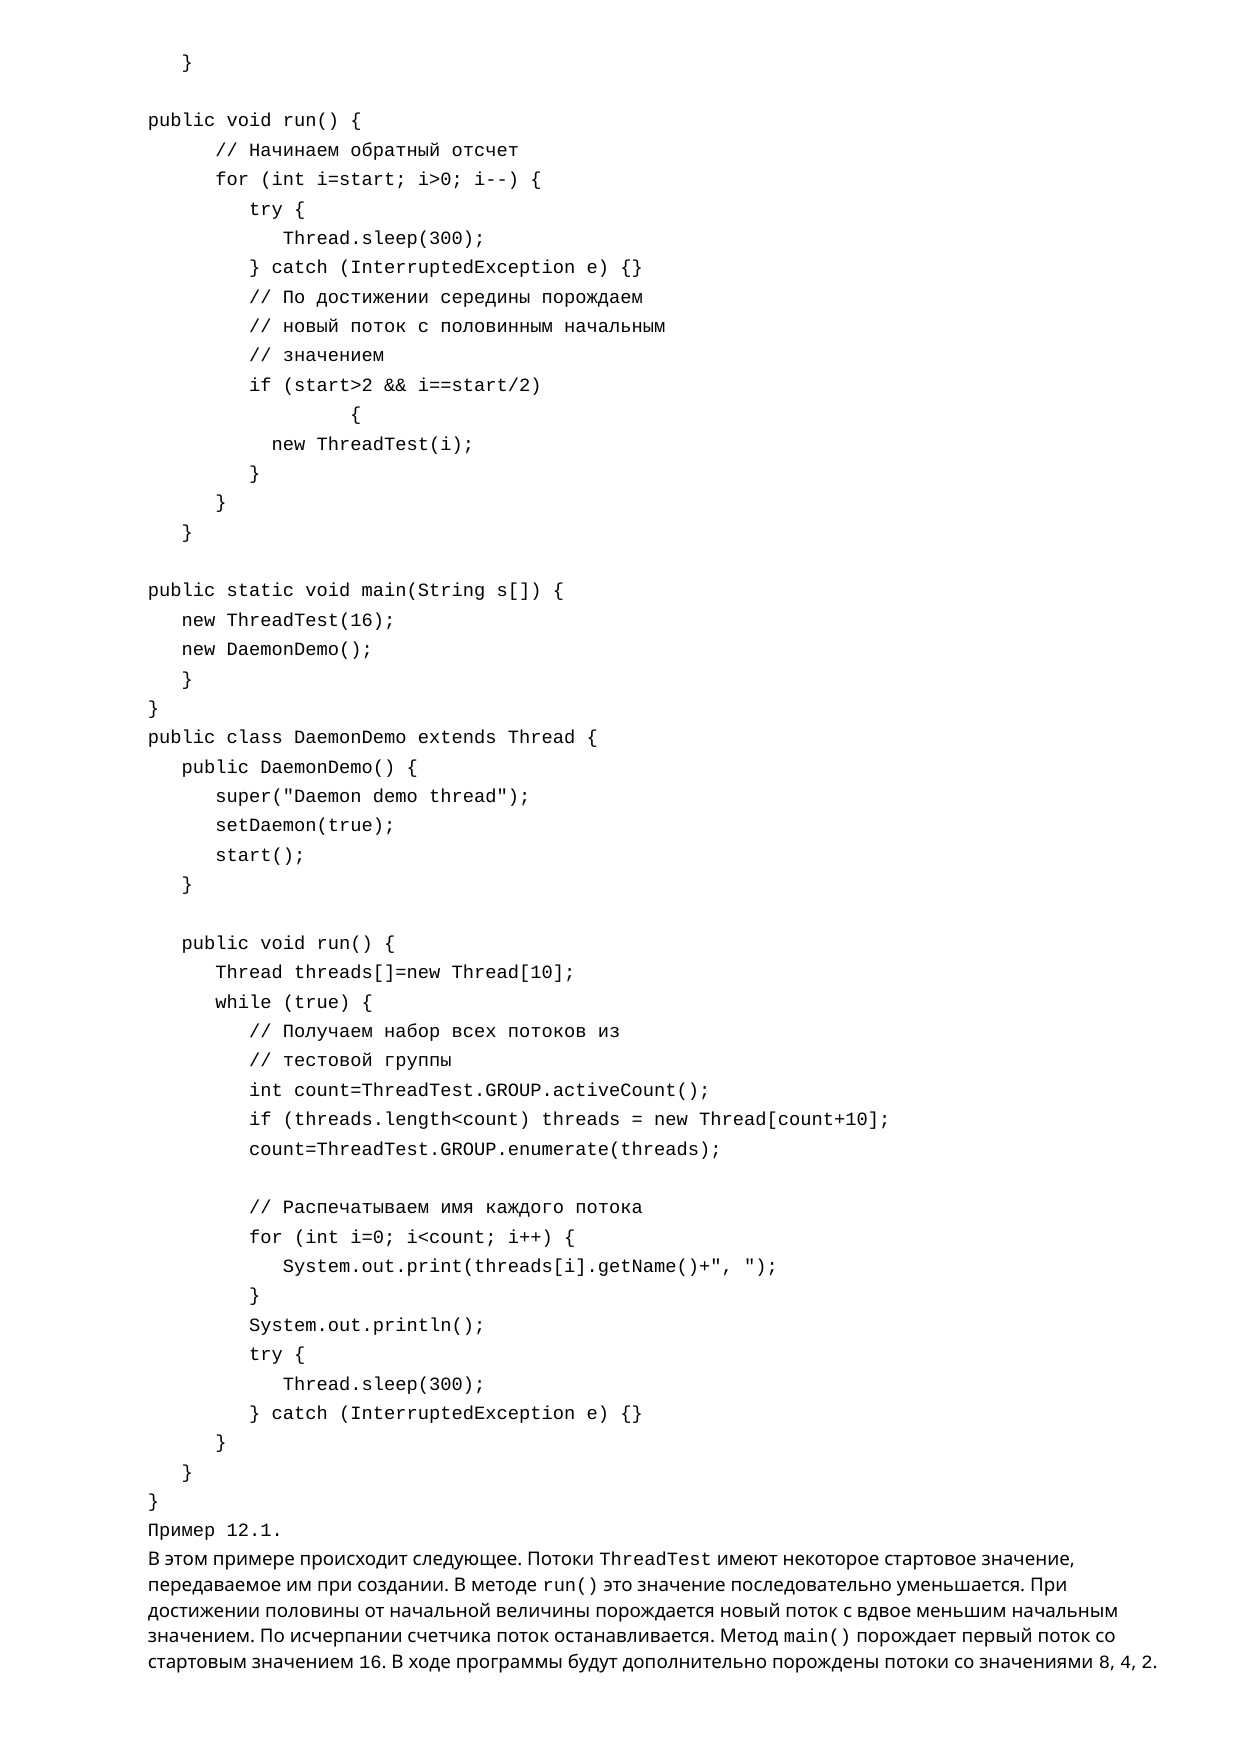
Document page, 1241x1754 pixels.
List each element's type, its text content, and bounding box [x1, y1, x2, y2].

text } [148, 691, 1181, 720]
text { [148, 397, 1181, 426]
text Thread.sleep(300); [148, 1366, 1181, 1396]
text public DaemonDemo() { [148, 749, 1181, 779]
text if (start>2 && i==start/2) [148, 367, 1181, 397]
text } [148, 514, 1181, 544]
text if (threads.length<count) threads = new Thread[count+10]; [148, 1102, 1181, 1131]
text public void run() { [148, 103, 1181, 132]
text // новый поток с половинным начальным [148, 309, 1181, 338]
text int count=ThreadTest.GROUP.activeCount(); [148, 1072, 1181, 1102]
text } [148, 661, 1181, 691]
text // тестовой группы [148, 1043, 1181, 1072]
text // Получаем набор всех потоков из [148, 1014, 1181, 1043]
text // Начинаем обратный отсчет [148, 132, 1181, 162]
text Thread.sleep(300); [148, 221, 1181, 250]
text new ThreadTest(i); [148, 426, 1181, 456]
text new DaemonDemo(); [148, 632, 1181, 661]
text } [148, 867, 1181, 896]
text public void run() { [148, 926, 1181, 955]
text while (true) { [148, 984, 1181, 1014]
text } catch (InterruptedException e) {} [148, 250, 1181, 279]
text for (int i=start; i>0; i--) { [148, 162, 1181, 191]
text // Распечатываем имя каждого потока [148, 1190, 1181, 1219]
text } [148, 1484, 1181, 1513]
text public class DaemonDemo extends Thread { [148, 720, 1181, 749]
text for (int i=0; i<count; i++) { [148, 1219, 1181, 1249]
text System.out.print(threads[i].getName()+", "); [148, 1249, 1181, 1278]
text try { [148, 191, 1181, 221]
text } [148, 456, 1181, 485]
text } [148, 44, 1181, 74]
text } [148, 485, 1181, 514]
text Пример 12.1. [148, 1513, 1181, 1542]
text public static void main(String s[]) { [148, 573, 1181, 602]
text setDaemon(true); [148, 808, 1181, 837]
text super("Daemon demo thread"); [148, 779, 1181, 808]
text System.out.println(); [148, 1307, 1181, 1337]
text В этом примере происходит следующее. Потоки ThreadTest имеют некоторое стартовое значение, передаваемое им при создании. В методе run() это значение последовательно уменьшается. При достижении половины от начальной величины порождается новый поток с вдвое меньшим начальным значением. По исчерпании счетчика поток останавливается. Метод main() порождает первый поток со стартовым значением 16. В ходе программы будут дополнительно порождены потоки со значениями 8, 4, 2. [148, 1545, 1181, 1674]
text } [148, 1454, 1181, 1484]
text count=ThreadTest.GROUP.enumerate(threads); [148, 1131, 1181, 1161]
text start(); [148, 837, 1181, 867]
text } [148, 1278, 1181, 1307]
text } [148, 1425, 1181, 1454]
text // значением [148, 338, 1181, 367]
text // По достижении середины порождаем [148, 279, 1181, 309]
text Thread threads[]=new Thread[10]; [148, 955, 1181, 984]
text new ThreadTest(16); [148, 602, 1181, 632]
text } catch (InterruptedException e) {} [148, 1396, 1181, 1425]
text try { [148, 1337, 1181, 1366]
